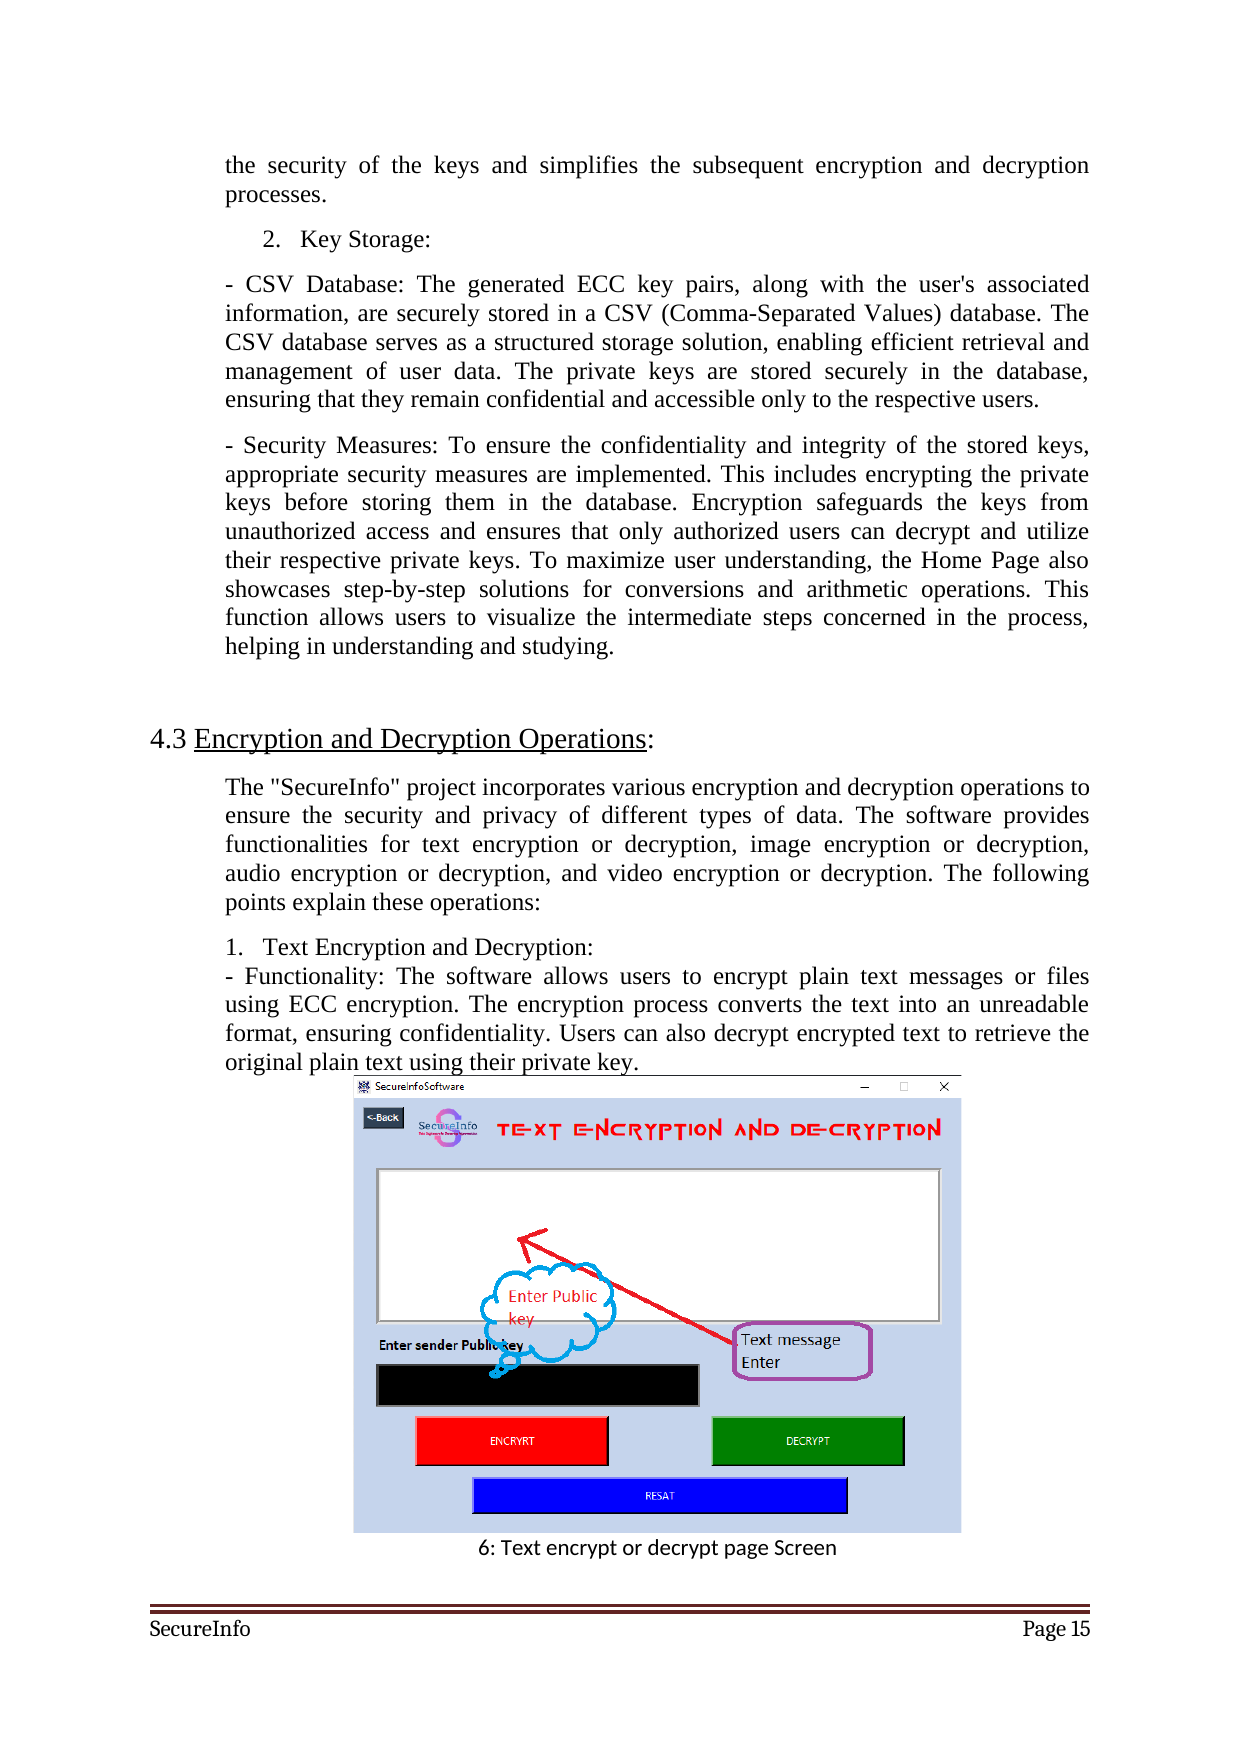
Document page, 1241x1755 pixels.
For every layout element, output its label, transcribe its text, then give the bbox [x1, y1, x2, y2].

text - Functionality: The software allows users to encrypt plain text messages or files using ECC encryption. The encryption process converts the text into an unreadable format, ensuring confidentiality. Users can also decrypt encrypted text to retrieve the original plain text using their private key. [225, 961, 1090, 1076]
list Text Encryption and Decryption: [225, 932, 1090, 961]
text - CSV Database: The generated ECC key pairs, along with the user's associated information, are securely stored in a CSV (Comma-Separated Values) database. The CSV database serves as a structured storage solution, enabling efficient retrieval and management of user data. The private keys are stored securely in the database, ensuring that they remain confidential and accessible only to the respective users. [225, 269, 1090, 413]
list Key Storage: [262, 224, 1090, 253]
text 6: Text encrypt or decrypt page Screen [225, 1533, 1090, 1561]
text 4.3 Encryption and Decryption Operations: [150, 721, 1090, 755]
text the security of the keys and simplifies the subsequent encryption and decryption processes. [225, 150, 1090, 207]
text The "SecureInfo" project incorporates various encryption and decryption operations to ensure the security and privacy of different types of data. The software provides functionalities for text encryption or decryption, image encryption or decryption, audio encryption or decryption, and video encryption or decryption. The following points explain these operations: [225, 772, 1090, 915]
text - Security Measures: To ensure the confidentiality and integrity of the stored keys, appropriate security measures are implemented. This includes encrypting the private keys before storing them in the database. Encryption safeguards the keys from unauthorized access and ensures that only authorized users can decrypt and utilize their respective private keys. To maximize user understanding, the Home Page also showcases step-by-step solutions for conversions and arithmetic operations. This function allows users to visualize the intermediate steps concerned in the process, helping in understanding and studying. [225, 430, 1090, 660]
